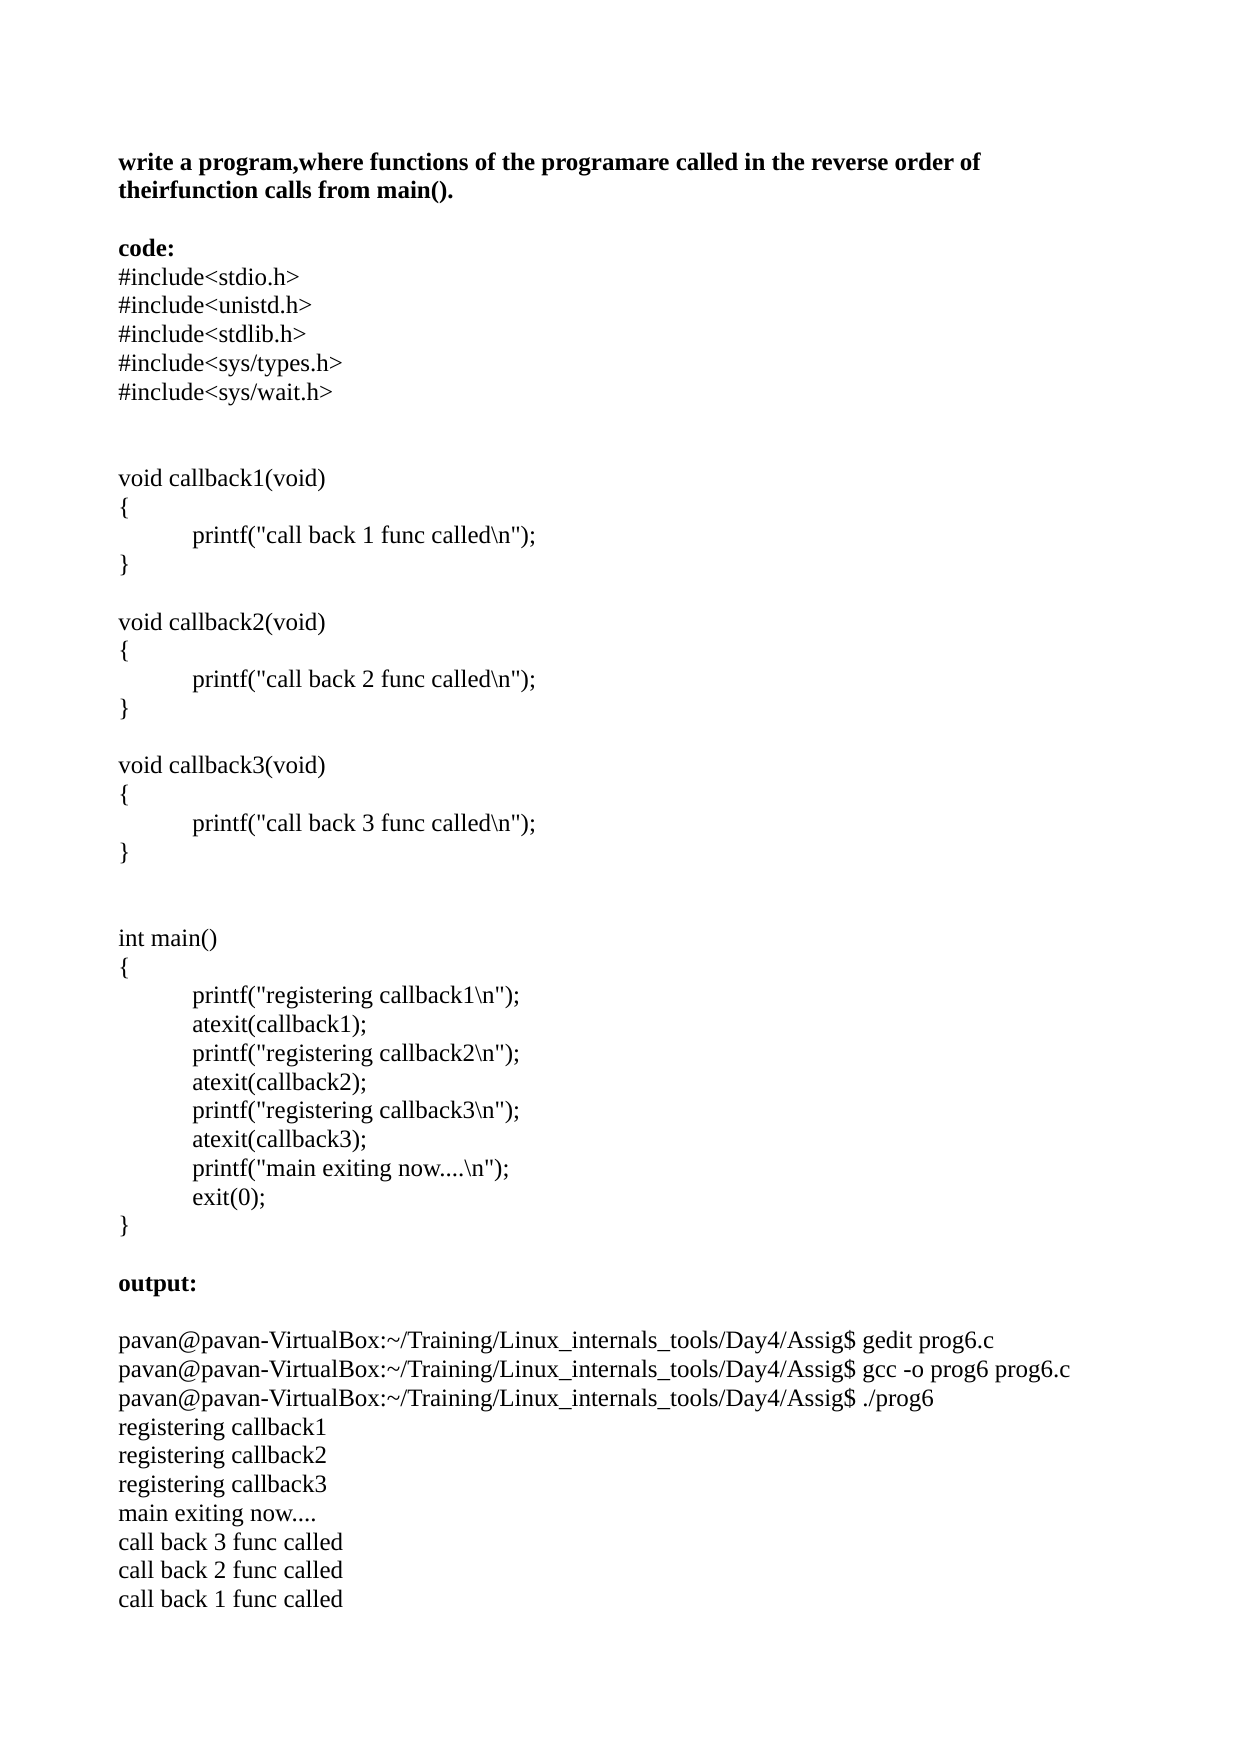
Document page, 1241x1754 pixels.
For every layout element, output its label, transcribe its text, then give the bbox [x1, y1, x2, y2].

text main exiting now.... [118, 1498, 1122, 1527]
text #include<sys/wait.h> [118, 377, 1122, 406]
text registering callback2 [118, 1441, 1122, 1469]
text printf("call back 3 func called\n"); [118, 808, 1122, 837]
text output: [118, 1268, 1122, 1297]
text atexit(callback1); [118, 1009, 1122, 1038]
text registering callback1 [118, 1412, 1122, 1441]
text write a program,where functions of the programare called in the reverse order of theirfunction calls from main(). [118, 147, 1122, 204]
text call back 3 func called [118, 1527, 1122, 1556]
text pavan@pavan-VirtualBox:~/Training/Linux_internals_tools/Day4/Assig$ gcc -o prog6 prog6.c [118, 1354, 1122, 1383]
text { [118, 492, 1122, 521]
text { [118, 636, 1122, 664]
text { [118, 779, 1122, 808]
text call back 2 func called [118, 1556, 1122, 1584]
text printf("call back 2 func called\n"); [118, 664, 1122, 693]
text #include<stdlib.h> [118, 319, 1122, 348]
text registering callback3 [118, 1469, 1122, 1498]
text printf("call back 1 func called\n"); [118, 521, 1122, 549]
text { [118, 952, 1122, 981]
text pavan@pavan-VirtualBox:~/Training/Linux_internals_tools/Day4/Assig$ gedit prog6.c [118, 1326, 1122, 1354]
text printf("main exiting now....\n"); [118, 1153, 1122, 1182]
text printf("registering callback2\n"); [118, 1038, 1122, 1067]
text void callback3(void) [118, 751, 1122, 779]
text #include<stdio.h> [118, 262, 1122, 291]
text atexit(callback3); [118, 1124, 1122, 1153]
text exit(0); [118, 1182, 1122, 1211]
text code: [118, 233, 1122, 262]
text atexit(callback2); [118, 1067, 1122, 1096]
text } [118, 837, 1122, 866]
text void callback2(void) [118, 607, 1122, 636]
text printf("registering callback1\n"); [118, 981, 1122, 1009]
text #include<unistd.h> [118, 291, 1122, 319]
text } [118, 549, 1122, 578]
text call back 1 func called [118, 1584, 1122, 1613]
text pavan@pavan-VirtualBox:~/Training/Linux_internals_tools/Day4/Assig$ ./prog6 [118, 1383, 1122, 1412]
text void callback1(void) [118, 463, 1122, 492]
text } [118, 1211, 1122, 1239]
text printf("registering callback3\n"); [118, 1096, 1122, 1124]
text #include<sys/types.h> [118, 348, 1122, 377]
text int main() [118, 923, 1122, 952]
text } [118, 693, 1122, 722]
